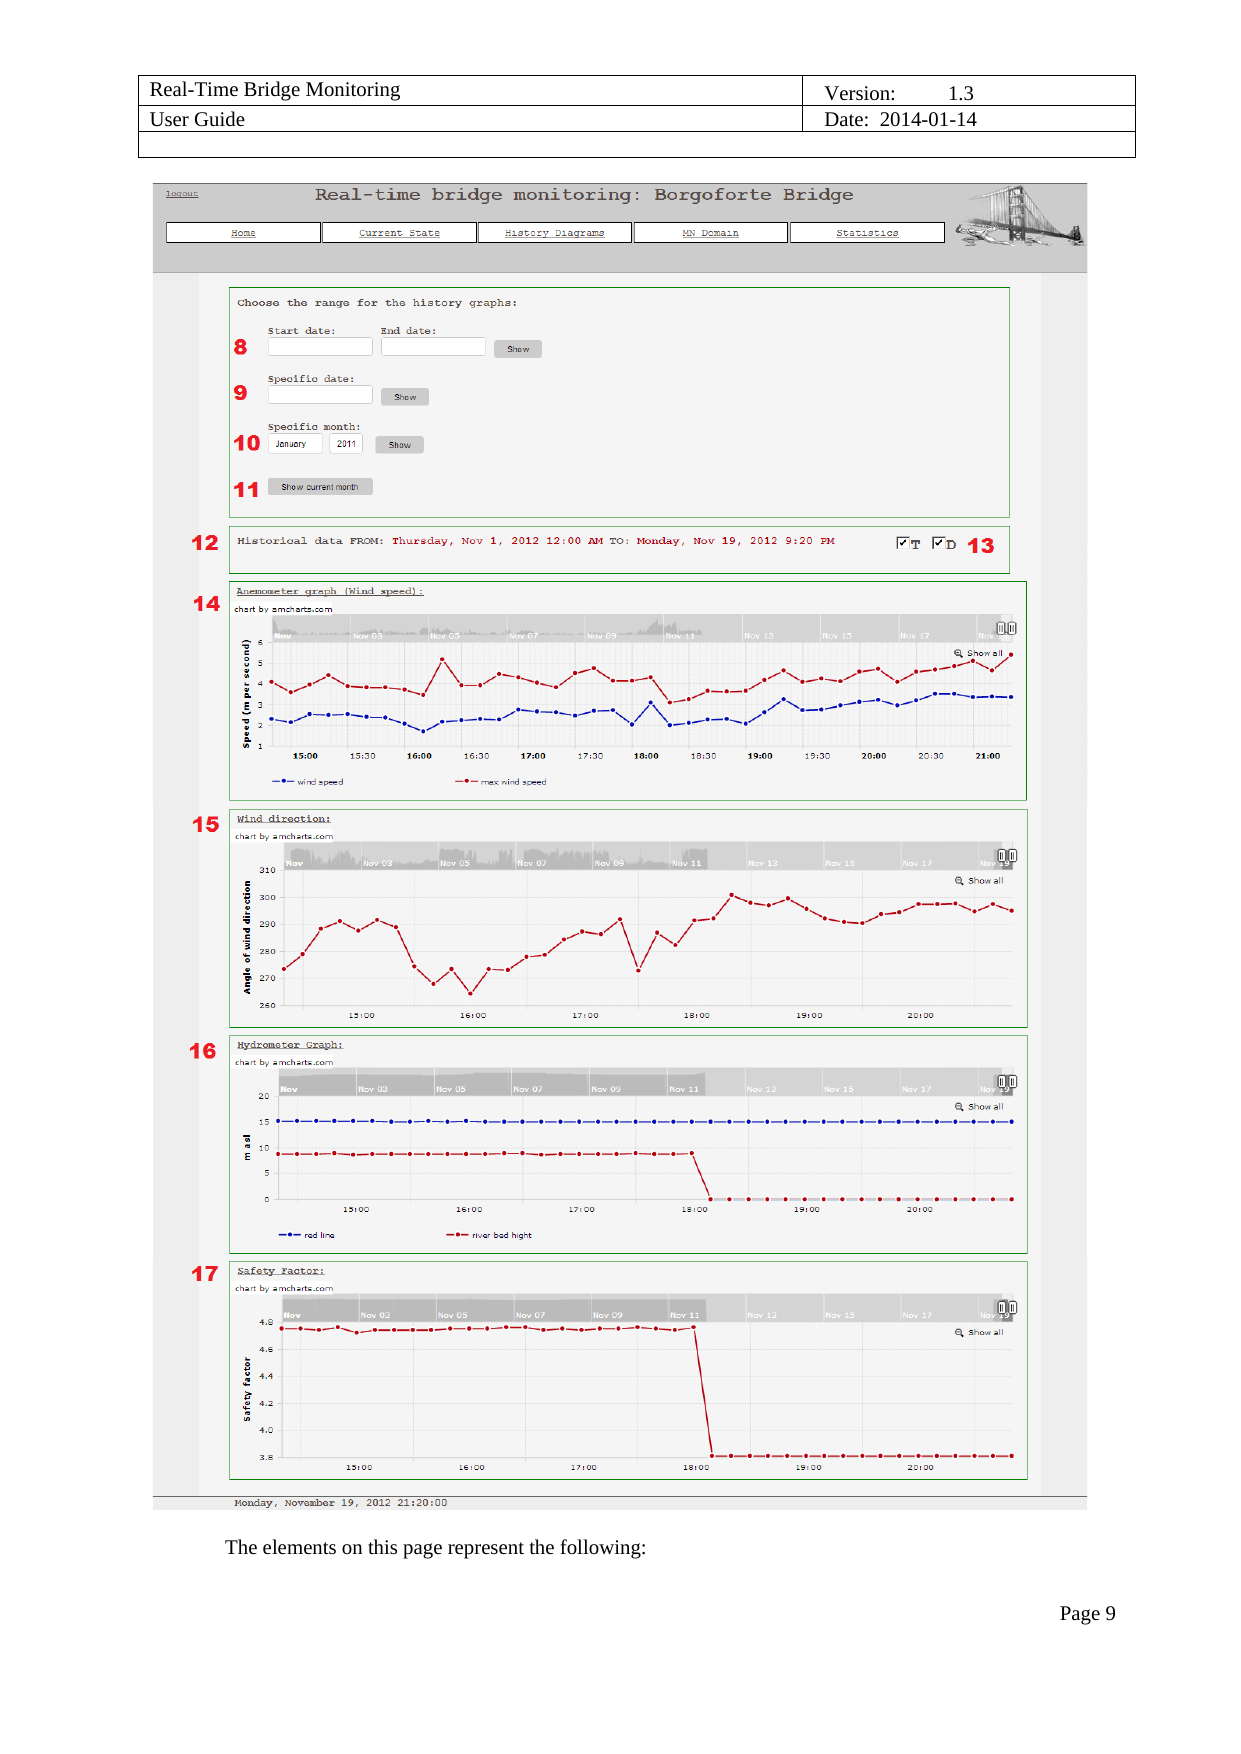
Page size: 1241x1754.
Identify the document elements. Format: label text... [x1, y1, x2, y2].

picture [152, 183, 1088, 1510]
text The elements on this page represent the following: [225, 1534, 1090, 1559]
